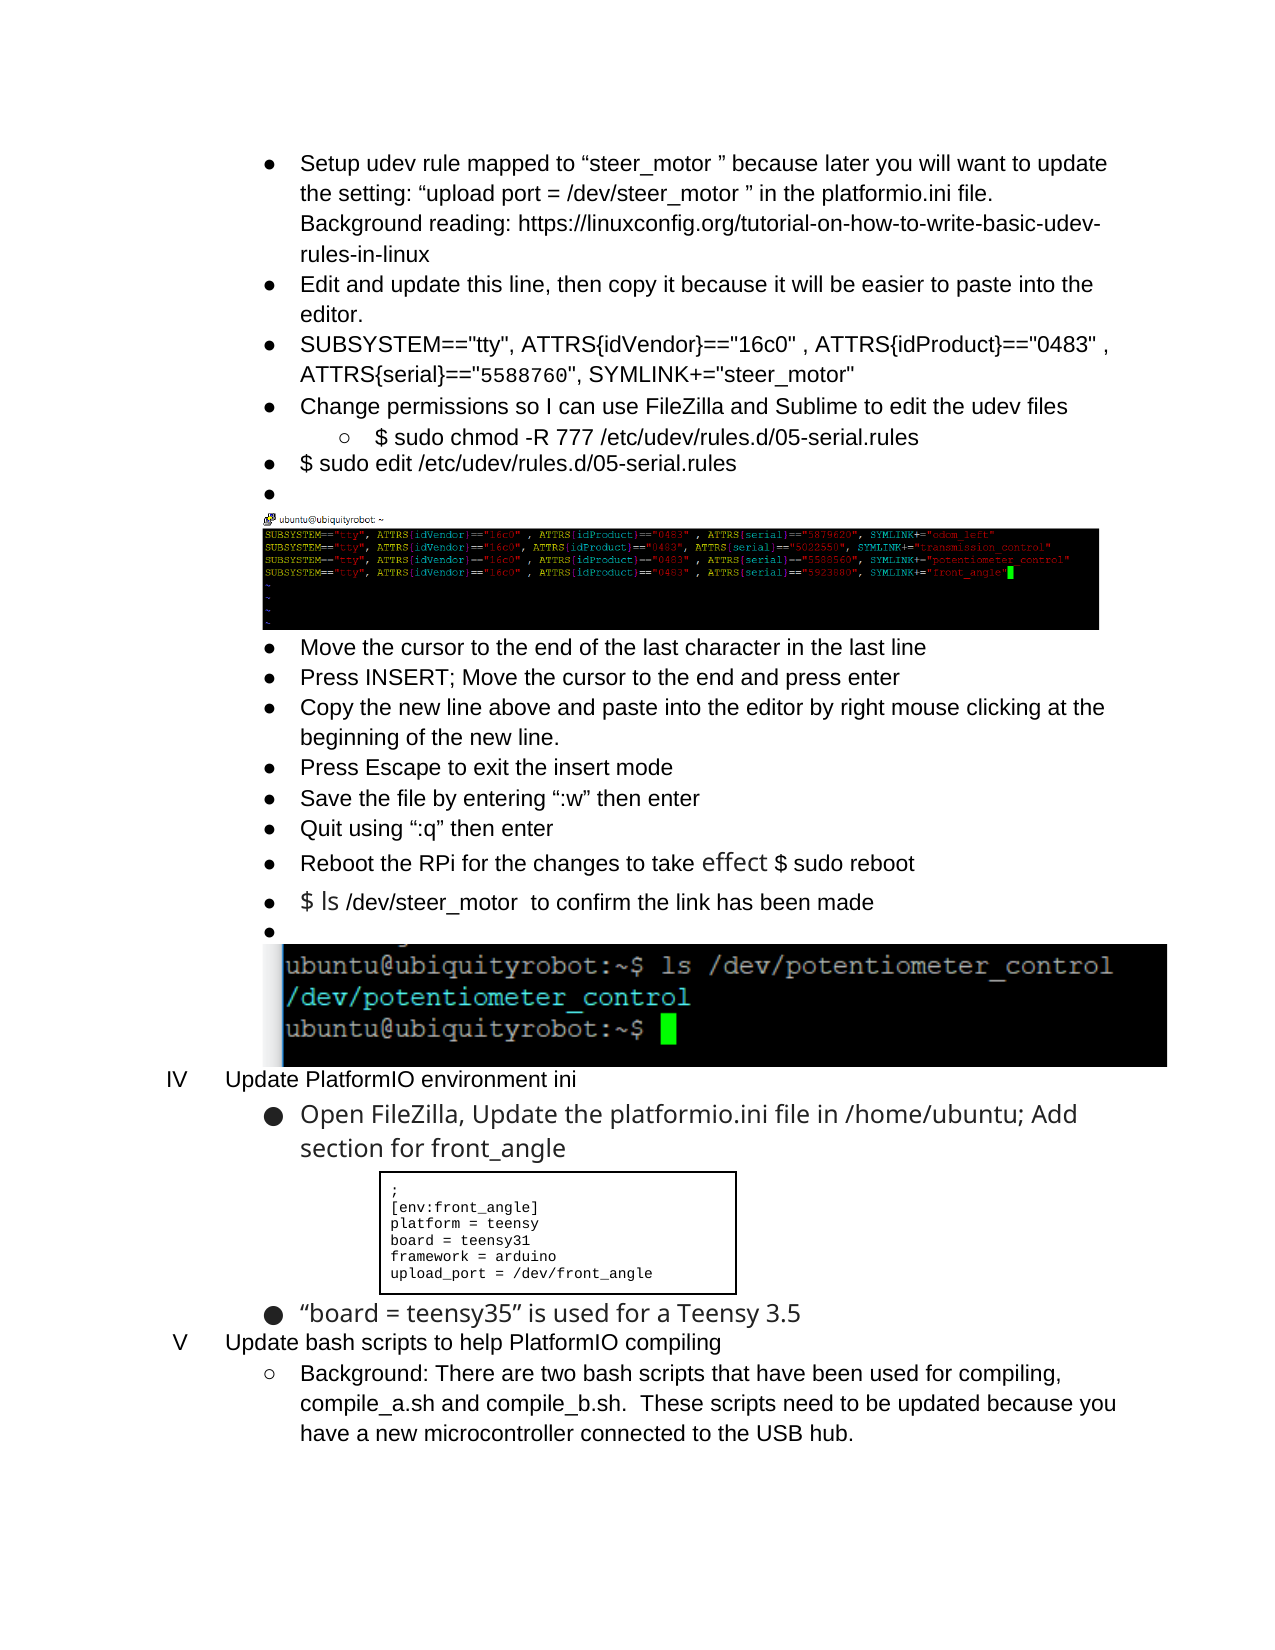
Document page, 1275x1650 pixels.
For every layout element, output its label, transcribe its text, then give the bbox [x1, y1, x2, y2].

list Change permissions so I can use FileZilla and Sublime to edit the udev files [262, 393, 1125, 419]
list “board = teensy35” is used for a Teensy 3.5 [262, 1295, 1125, 1329]
list Update PlatformIO environment ini [187, 1066, 1125, 1093]
list Setup udev rule mapped to “steer_motor ” because later you will want to update the setting: “upload port = /dev/steer_motor ” in the platformio.ini file. Background reading: https://linuxconfig.org/tutorial-on-how-to-write-basic-udev-rules-in-linux [262, 150, 1125, 267]
picture [262, 944, 1168, 1067]
list Open FileZilla, Update the platformio.ini file in /home/ubuntu; Add section for front_angle [262, 1097, 1125, 1165]
list Move the cursor to the end of the last character in the last line [262, 633, 1125, 660]
list $ sudo edit /etc/udev/rules.d/05-serial.rules [262, 450, 1125, 476]
list $ ls /dev/steer_motor to confirm the link has been made [262, 884, 1125, 918]
list Update bash scripts to help PlatformIO compiling [187, 1329, 1125, 1356]
list SUBSYSTEM=="tty", ATTRS{idVendor}=="16c0" , ATTRS{idProduct}=="0483" , ATTRS{serial}=="5588760", SYMLINK+="steer_motor" [262, 331, 1125, 389]
list Edit and update this line, then copy it because it will be easier to paste into the editor. [262, 271, 1125, 327]
picture [262, 510, 1100, 630]
list $ sudo chmod -R 777 /etc/udev/rules.d/05-serial.rules [337, 423, 1125, 450]
list Reboot the RPi for the changes to take effect $ sudo reboot [262, 845, 1125, 879]
list Press Escape to exit the insert mode [262, 754, 1125, 781]
list Press INSERT; Move the cursor to the end and press enter [262, 664, 1125, 690]
list Quit using “:q” then enter [262, 815, 1125, 841]
table_header ; [env:front_angle] platform = teensy board = teensy31 framework = arduino upload_port = /dev/front_angle [381, 1173, 735, 1293]
list Save the file by entering “:w” then enter [262, 784, 1125, 811]
list Background: There are two bash scripts that have been used for compiling, compile_a.sh and compile_b.sh. These scripts need to be updated because you have a new microcontroller connected to the USB hub. [262, 1359, 1125, 1446]
list Copy the new line above and paste into the editor by right mouse clicking at the beginning of the new line. [262, 694, 1125, 750]
